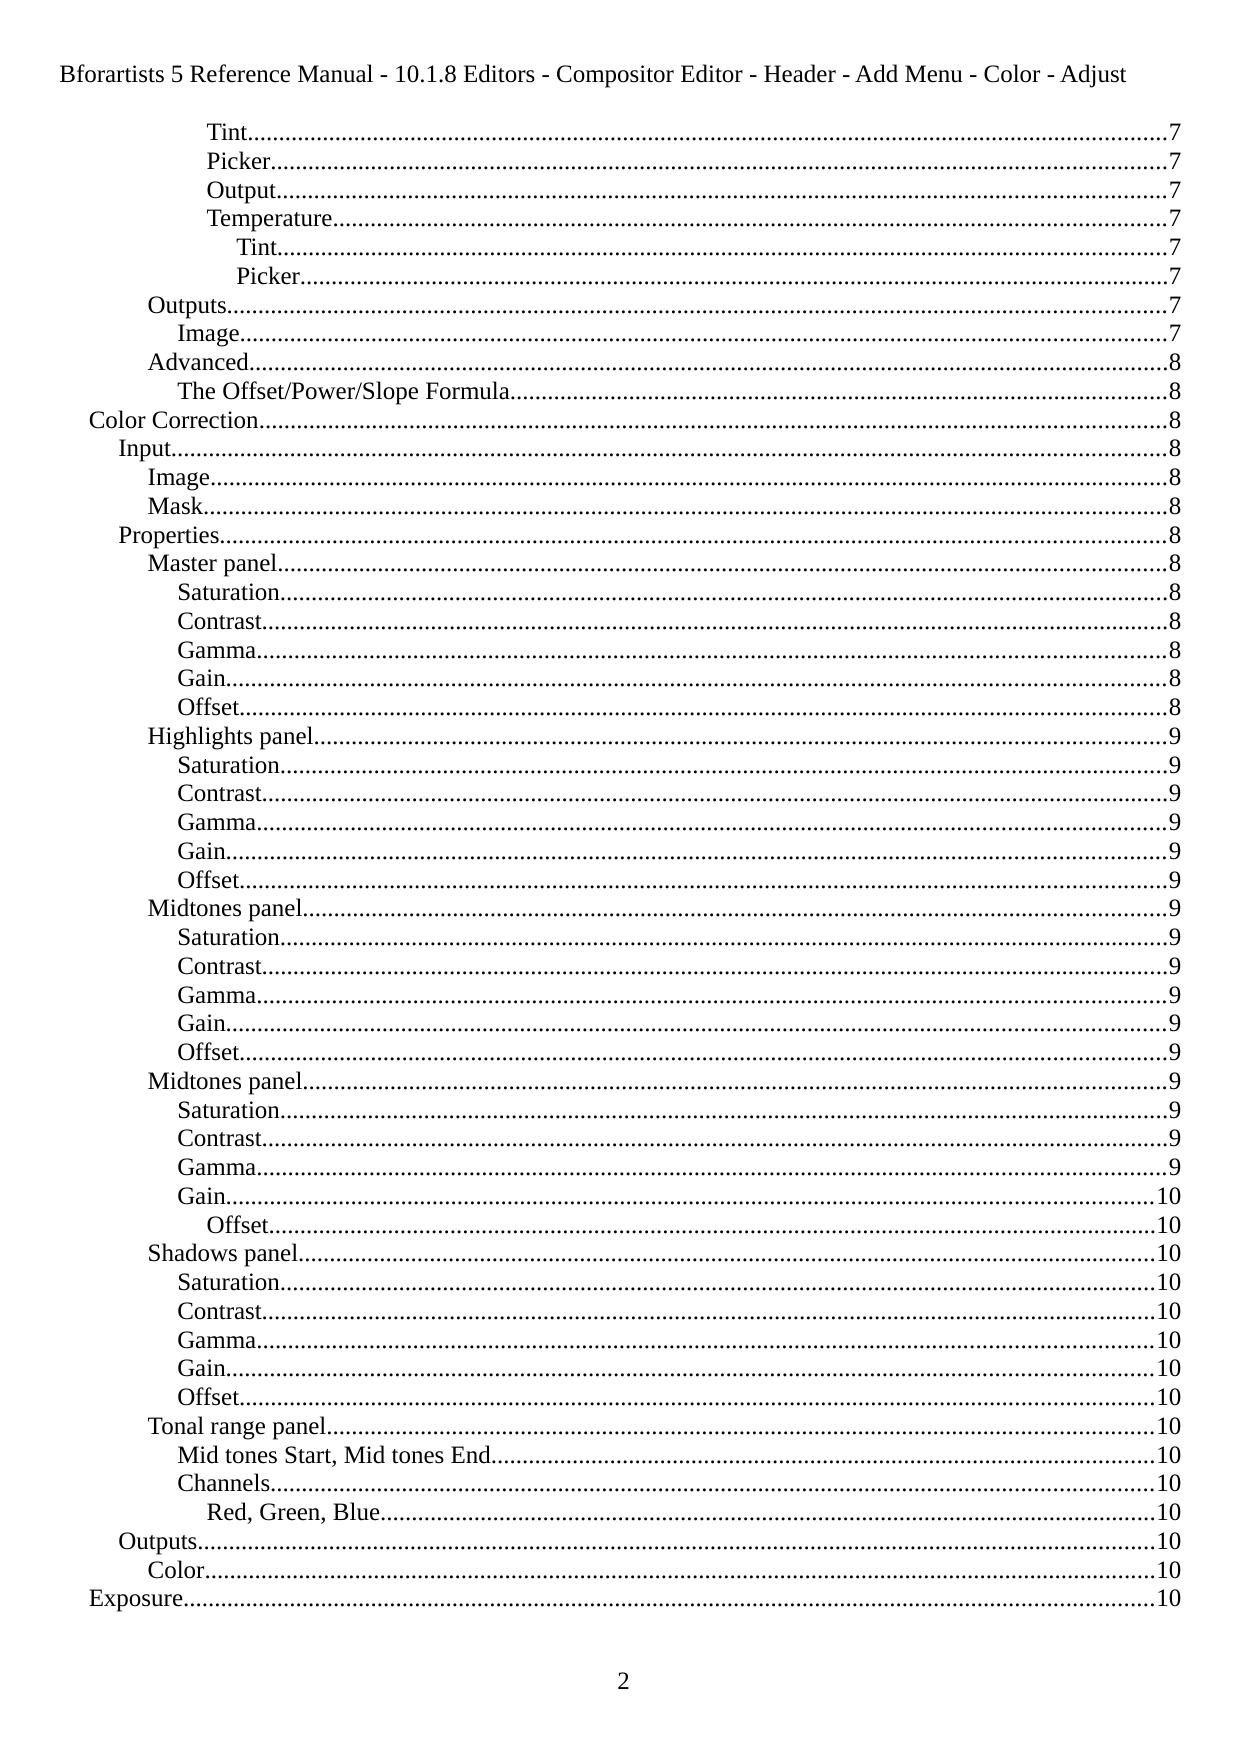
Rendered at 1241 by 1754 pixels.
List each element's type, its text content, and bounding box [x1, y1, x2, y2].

text Saturation 8 [177, 577, 1181, 606]
text Gamma 9 [177, 807, 1181, 836]
text Offset 10 [177, 1382, 1181, 1411]
text Gain 10 [177, 1353, 1181, 1382]
text Gamma 9 [177, 980, 1181, 1008]
text Offset 8 [177, 692, 1181, 721]
text Offset 9 [177, 865, 1181, 893]
text Shadows panel 10 [147, 1238, 1181, 1267]
text Contrast 8 [177, 606, 1181, 635]
text Saturation 9 [177, 1095, 1181, 1123]
text The Offset/Power/Slope Formula 8 [177, 376, 1181, 405]
text Tonal range panel 10 [147, 1411, 1181, 1440]
text Saturation 9 [177, 750, 1181, 778]
text Contrast 9 [177, 951, 1181, 980]
text Saturation 10 [177, 1267, 1181, 1296]
text Color 10 [147, 1555, 1181, 1583]
text Input 8 [118, 433, 1181, 462]
text Gain 9 [177, 1008, 1181, 1037]
text Outputs 10 [118, 1526, 1181, 1555]
text Gain 10 [177, 1181, 1181, 1210]
text Contrast 9 [177, 778, 1181, 807]
text Contrast 9 [177, 1123, 1181, 1152]
text Image 7 [177, 318, 1181, 347]
text Gamma 9 [177, 1152, 1181, 1181]
text Red, Green, Blue 10 [206, 1497, 1181, 1526]
text Temperature 7 [206, 203, 1181, 232]
text Outputs 7 [147, 290, 1181, 318]
text Color Correction 8 [88, 405, 1181, 433]
text Picker 7 [206, 146, 1181, 175]
text Properties 8 [118, 520, 1181, 548]
text Contrast 10 [177, 1296, 1181, 1325]
text Tint 7 [206, 117, 1181, 146]
text Image 8 [147, 462, 1181, 491]
text Offset 9 [177, 1037, 1181, 1066]
text Highlights panel 9 [147, 721, 1181, 750]
text Midtones panel 9 [147, 1066, 1181, 1095]
text Midtones panel 9 [147, 893, 1181, 922]
text Channels 10 [177, 1468, 1181, 1497]
text Master panel 8 [147, 548, 1181, 577]
text Picker 7 [236, 261, 1181, 290]
text Gain 9 [177, 836, 1181, 865]
text Gamma 8 [177, 635, 1181, 663]
text Advanced 8 [147, 347, 1181, 376]
text Offset 10 [206, 1210, 1181, 1238]
text Exposure 10 [88, 1583, 1181, 1612]
text Output 7 [206, 175, 1181, 203]
text Saturation 9 [177, 922, 1181, 951]
text Mid tones Start, Mid tones End 10 [177, 1440, 1181, 1468]
text Gain 8 [177, 663, 1181, 692]
text Gamma 10 [177, 1325, 1181, 1353]
text Tint 7 [236, 232, 1181, 261]
text Mask 8 [147, 491, 1181, 520]
